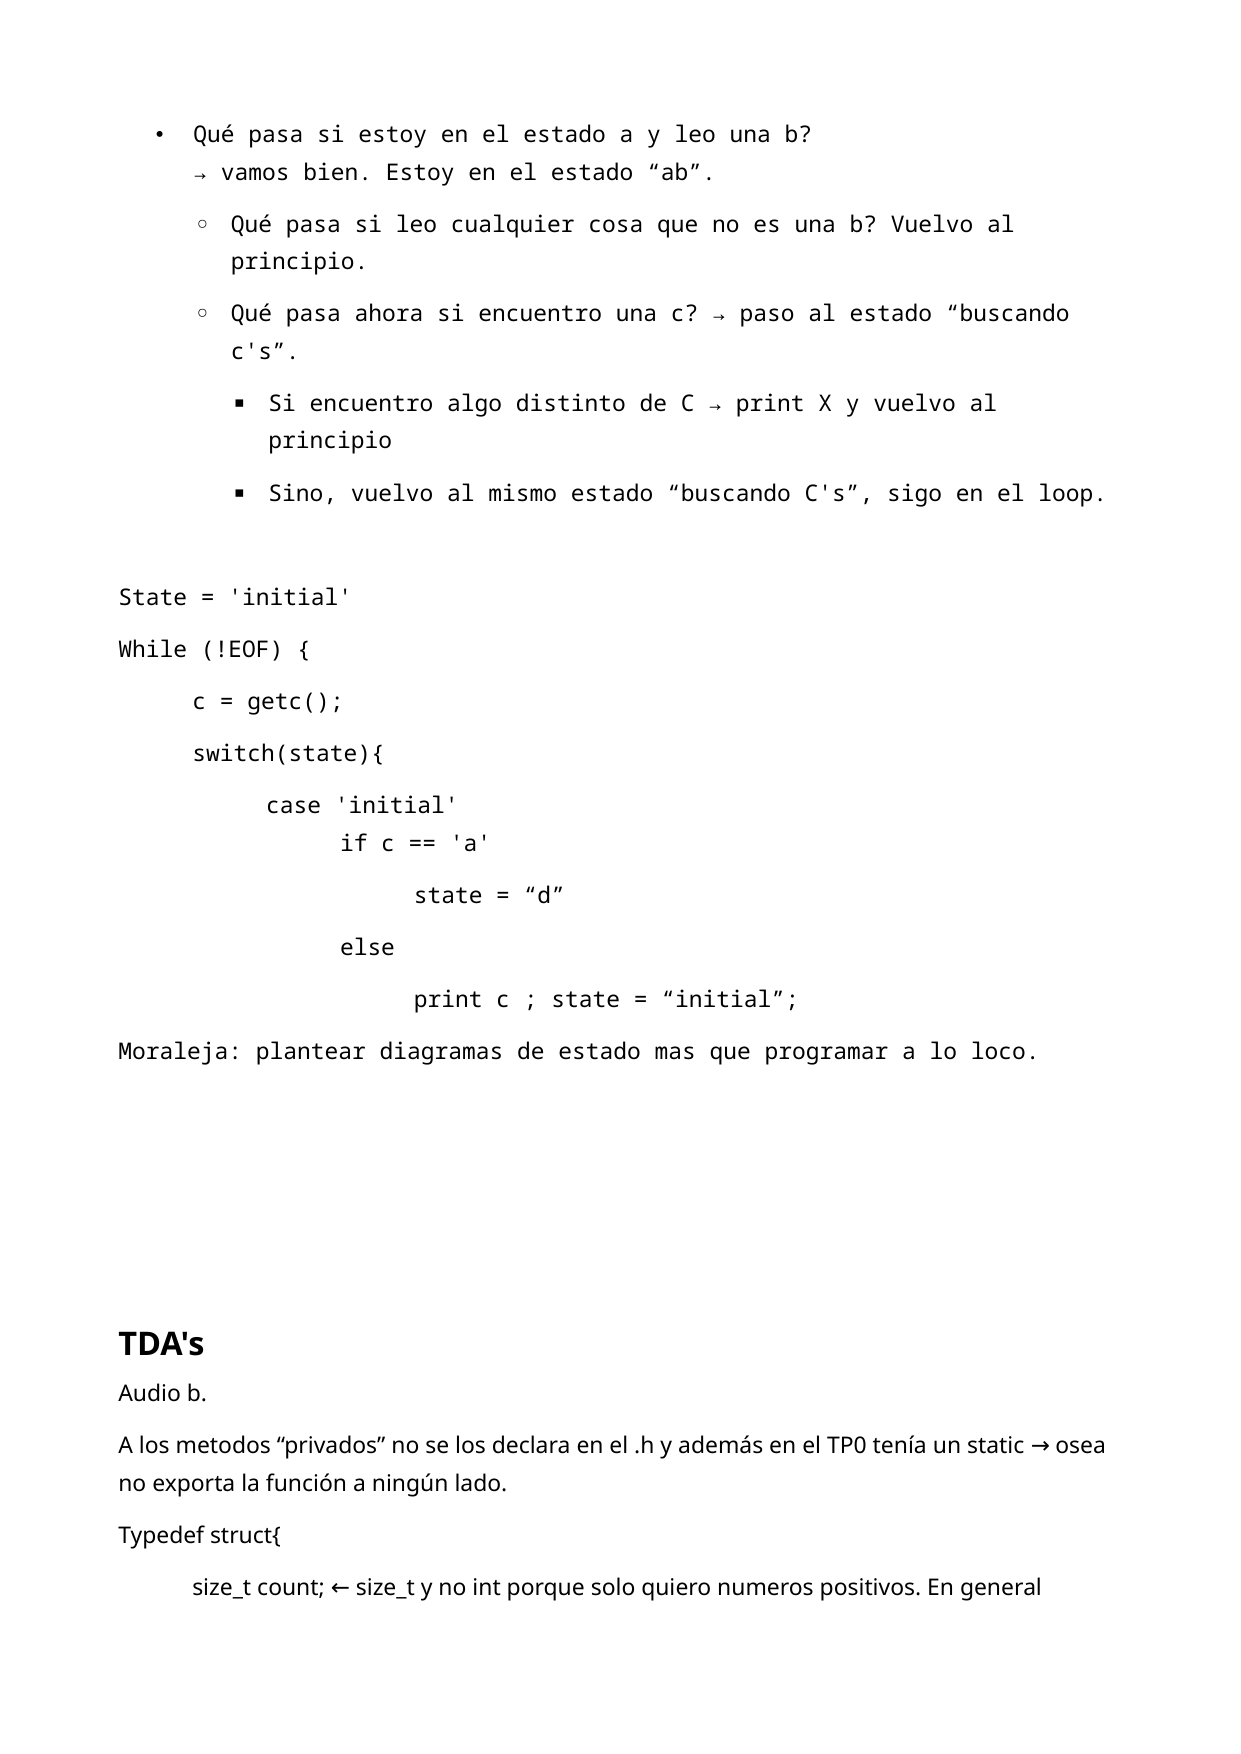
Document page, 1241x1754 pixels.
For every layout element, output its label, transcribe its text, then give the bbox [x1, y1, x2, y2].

list Qué pasa ahora si encuentro una c? → paso al estado “buscando c's”. [193, 297, 1122, 366]
list Qué pasa si estoy en el estado a y leo una b? → vamos bien. Estoy en el estado “ab”. [156, 118, 1122, 187]
text size_t count; ← size_t y no int porque solo quiero numeros positivos. En general [118, 1571, 1122, 1602]
text A los metodos “privados” no se los declara en el .h y además en el TP0 tenía un static → osea no exporta la función a ningún lado. [118, 1429, 1122, 1498]
text switch(state){ [118, 737, 1122, 768]
list Qué pasa si leo cualquier cosa que no es una b? Vuelvo al principio. [193, 208, 1122, 276]
text While (!EOF) { [118, 633, 1122, 664]
text Typedef struct{ [118, 1519, 1122, 1550]
text Audio b. [118, 1377, 1122, 1408]
list Sino, vuelvo al mismo estado “buscando C's”, sigo en el loop. [231, 476, 1122, 508]
text Moraleja: plantear diagramas de estado mas que programar a lo loco. [118, 1035, 1122, 1066]
text else [118, 931, 1122, 962]
text case 'initial' if c == 'a' [118, 789, 1122, 858]
subtitle TDA's [118, 1320, 1122, 1364]
text print c ; state = “initial”; [118, 983, 1122, 1014]
list Si encuentro algo distinto de C → print X y vuelvo al principio [231, 387, 1122, 456]
text c = getc(); [118, 685, 1122, 716]
text state = “d” [118, 878, 1122, 910]
text State = 'initial' [118, 581, 1122, 612]
